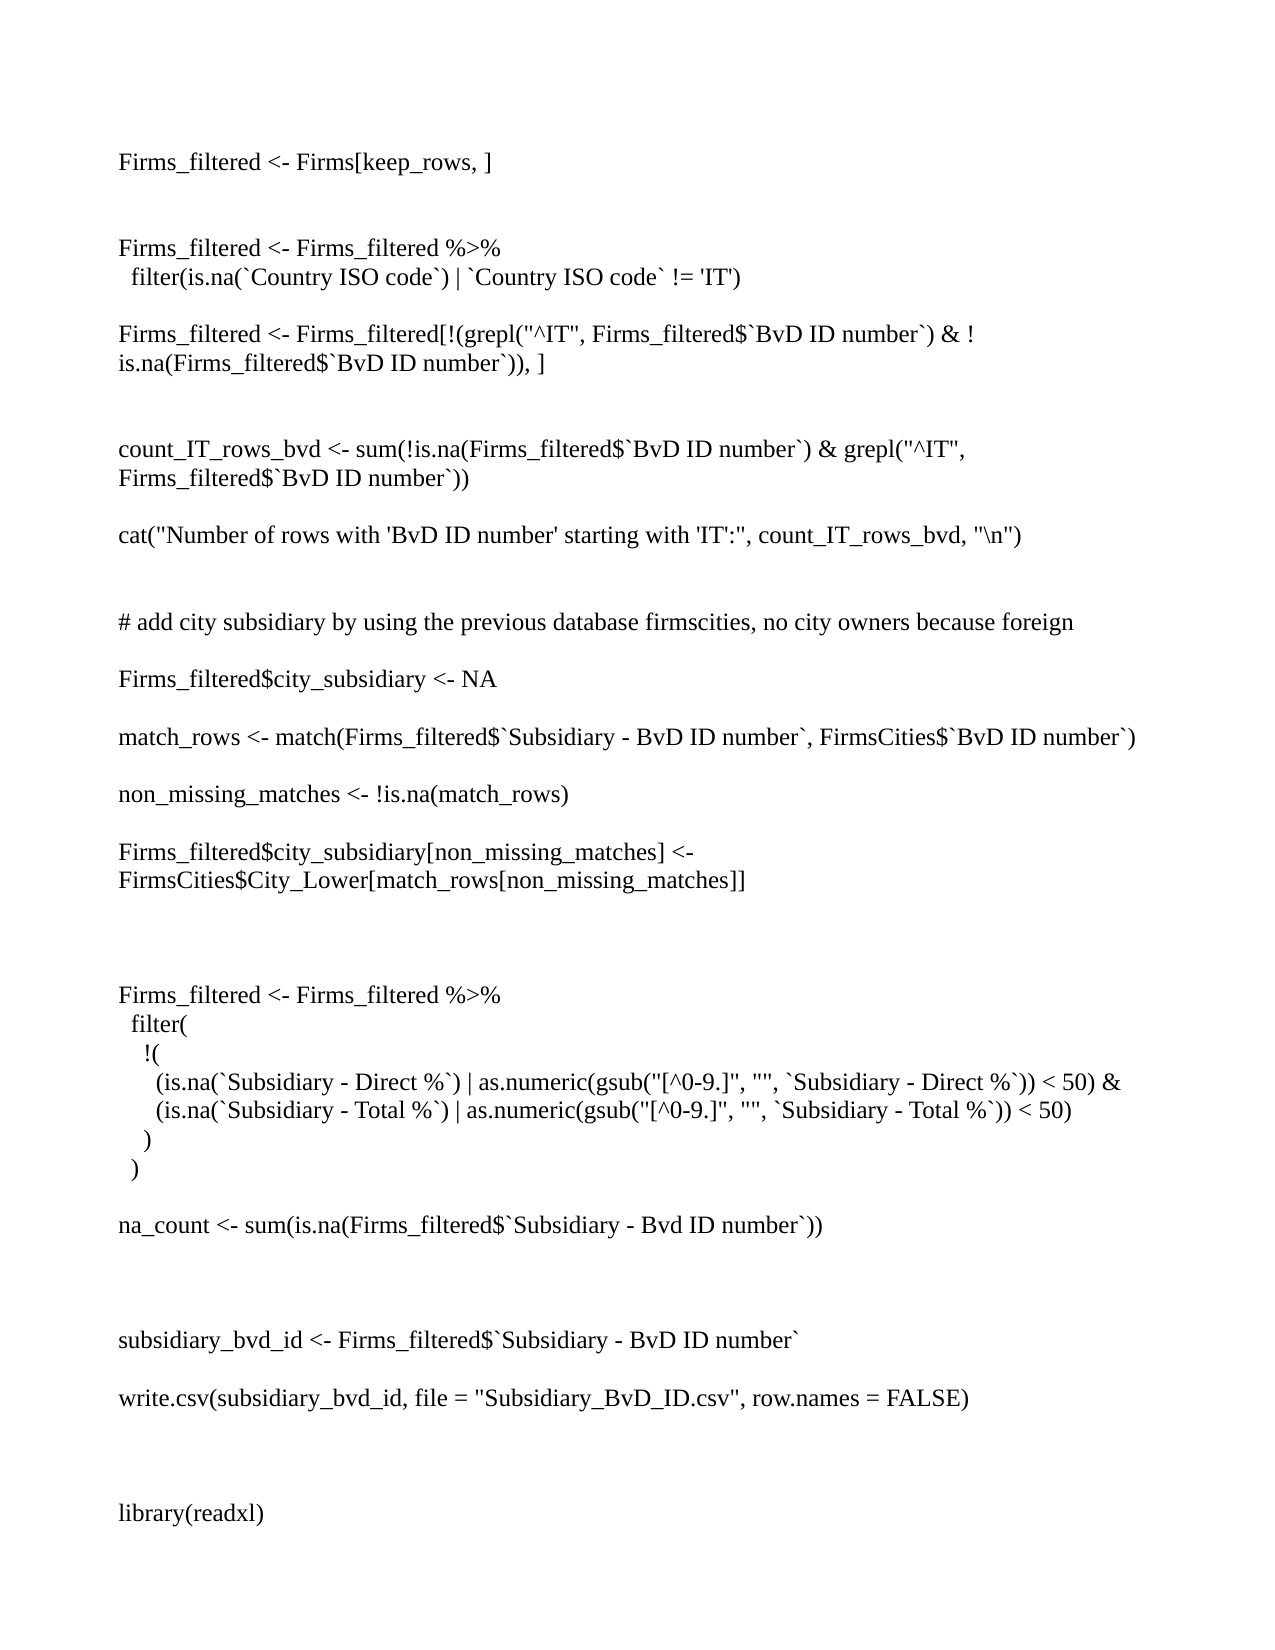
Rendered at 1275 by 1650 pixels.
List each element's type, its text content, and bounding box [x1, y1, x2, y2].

text match_rows <- match(Firms_filtered$`Subsidiary - BvD ID number`, FirmsCities$`BvD ID number`) [118, 722, 1157, 751]
text !( [118, 1038, 1157, 1067]
text (is.na(`Subsidiary - Direct %`) | as.numeric(gsub("[^0-9.]", "", `Subsidiary - Direct %`)) < 50) & [118, 1067, 1157, 1096]
text Firms_filtered <- Firms_filtered %>% [118, 233, 1157, 262]
text count_IT_rows_bvd <- sum(!is.na(Firms_filtered$`BvD ID number`) & grepl("^IT", Firms_filtered$`BvD ID number`)) [118, 434, 1157, 492]
text Firms_filtered <- Firms_filtered %>% [118, 981, 1157, 1009]
text filter(is.na(`Country ISO code`) | `Country ISO code` != 'IT') [118, 262, 1157, 291]
text subsidiary_bvd_id <- Firms_filtered$`Subsidiary - BvD ID number` [118, 1326, 1157, 1354]
text library(readxl) [118, 1498, 1157, 1527]
text Firms_filtered <- Firms_filtered[!(grepl("^IT", Firms_filtered$`BvD ID number`) & !is.na(Firms_filtered$`BvD ID number`)), ] [118, 319, 1157, 377]
text filter( [118, 1009, 1157, 1038]
text non_missing_matches <- !is.na(match_rows) [118, 779, 1157, 808]
text ) [118, 1153, 1157, 1182]
text # add city subsidiary by using the previous database firmscities, no city owners because foreign [118, 607, 1157, 636]
text Firms_filtered <- Firms[keep_rows, ] [118, 147, 1157, 176]
text (is.na(`Subsidiary - Total %`) | as.numeric(gsub("[^0-9.]", "", `Subsidiary - Total %`)) < 50) [118, 1096, 1157, 1124]
text Firms_filtered$city_subsidiary[non_missing_matches] <- FirmsCities$City_Lower[match_rows[non_missing_matches]] [118, 837, 1157, 894]
text na_count <- sum(is.na(Firms_filtered$`Subsidiary - Bvd ID number`)) [118, 1211, 1157, 1239]
text ) [118, 1124, 1157, 1153]
text write.csv(subsidiary_bvd_id, file = "Subsidiary_BvD_ID.csv", row.names = FALSE) [118, 1383, 1157, 1412]
text cat("Number of rows with 'BvD ID number' starting with 'IT':", count_IT_rows_bvd, "\n") [118, 521, 1157, 549]
text Firms_filtered$city_subsidiary <- NA [118, 664, 1157, 693]
